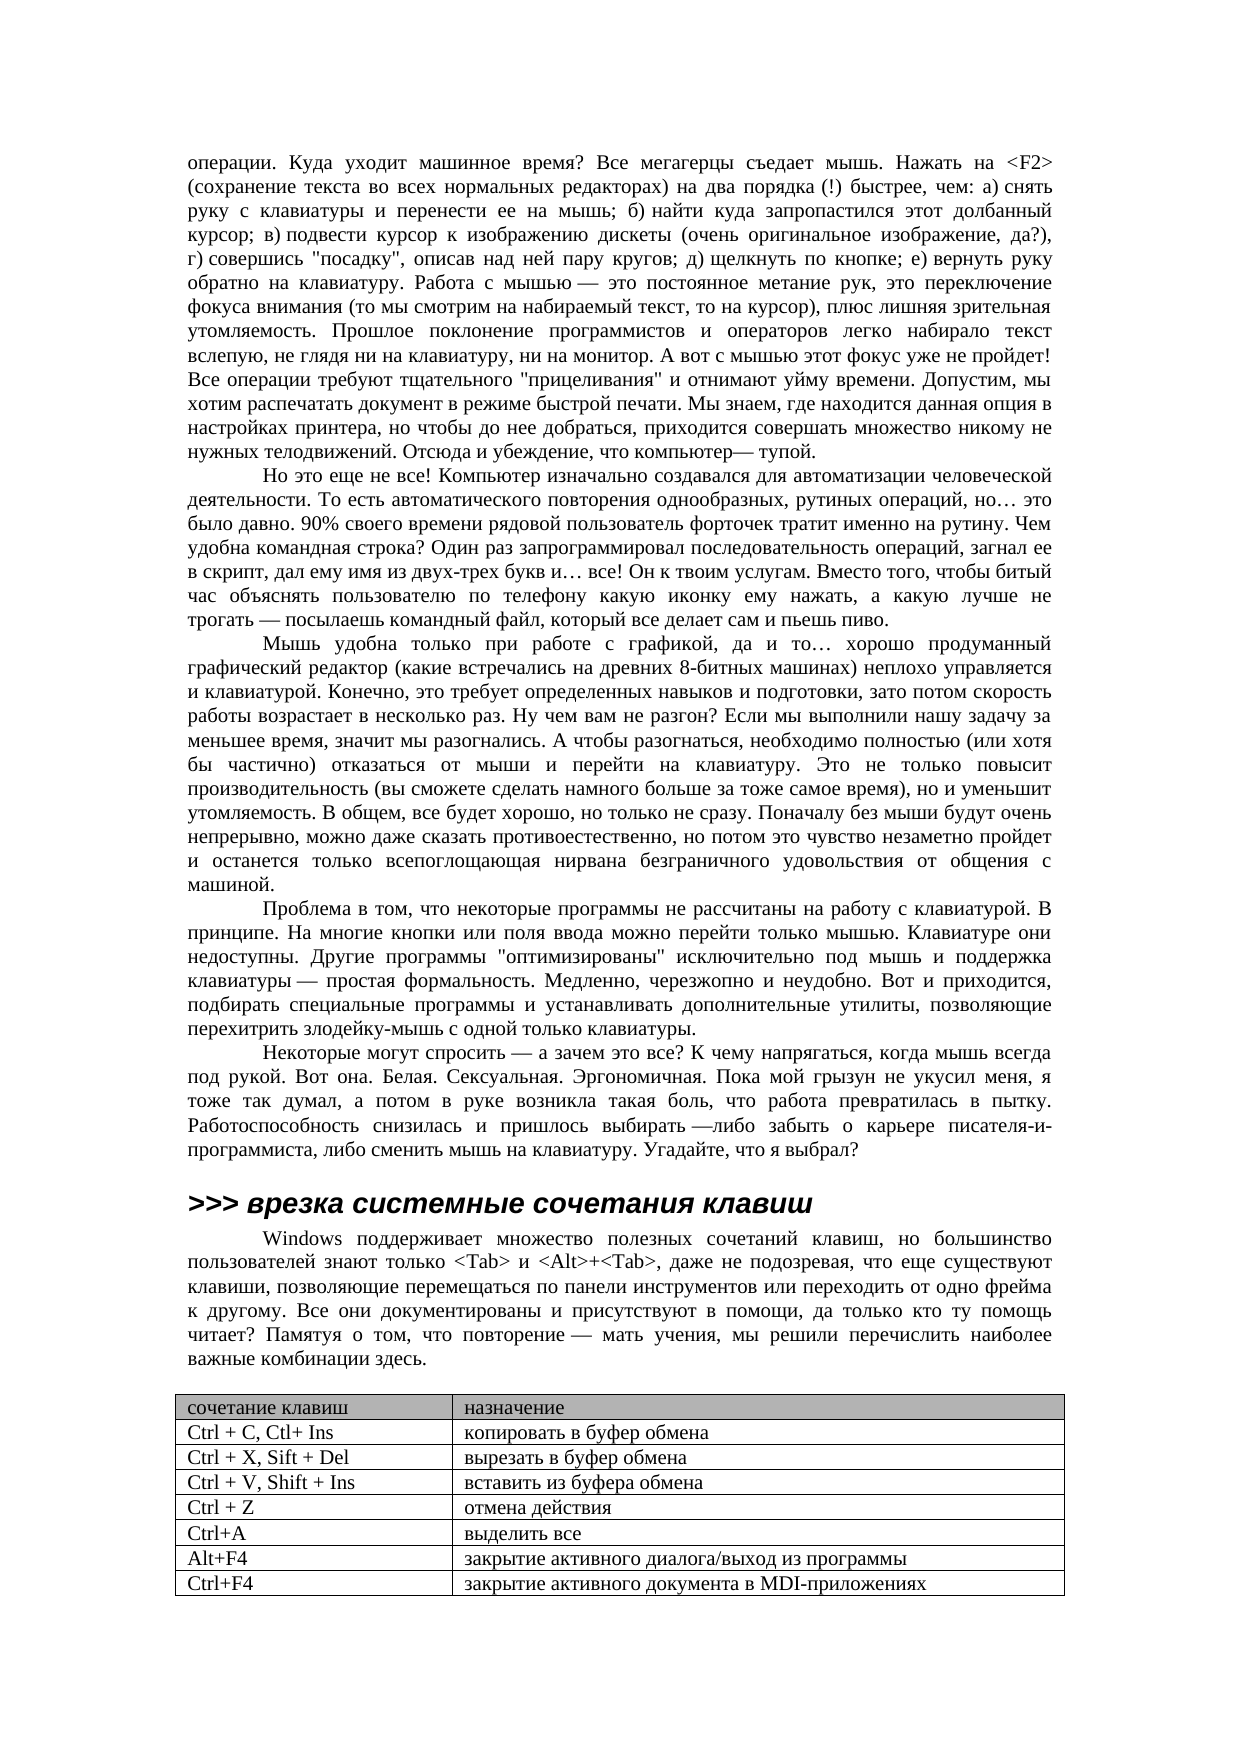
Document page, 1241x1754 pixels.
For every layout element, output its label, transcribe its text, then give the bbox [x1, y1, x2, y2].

text Мышь удобна только при работе с графикой, да и то… хорошо продуманный графический редактор (какие встречались на древних 8-битных машинах) неплохо управляется и клавиатурой. Конечно, это требует определенных навыков и подготовки, зато потом скорость работы возрастает в несколько раз. Ну чем вам не разгон? Если мы выполнили нашу задачу за меньшее время, значит мы разогнались. А чтобы разогнаться, необходимо полностью (или хотя бы частично) отказаться от мыши и перейти на клавиатуру. Это не только повысит производительность (вы сможете сделать намного больше за тоже самое время), но и уменьшит утомляемость. В общем, все будет хорошо, но только не сразу. Поначалу без мыши будут очень непрерывно, можно даже сказать противоестественно, но потом это чувство незаметно пройдет и останется только всепоглощающая нирвана безграничного удовольствия от общения с машиной. [187, 631, 1053, 896]
table_header назначение [453, 1395, 1064, 1419]
table_cell Ctrl + C, Ctl+ Ins [176, 1420, 452, 1444]
table_cell закрытие активного документа в MDI-приложениях [453, 1571, 1064, 1595]
table_cell Ctrl+F4 [176, 1571, 452, 1595]
table_cell отмена действия [453, 1495, 1064, 1519]
table_cell закрытие активного диалога/выход из программы [453, 1546, 1064, 1569]
table_cell Ctrl + X, Sift + Del [176, 1445, 452, 1469]
table_cell вырезать в буфер обмена [453, 1445, 1064, 1469]
text Проблема в том, что некоторые программы не рассчитаны на работу с клавиатурой. В принципе. На многие кнопки или поля ввода можно перейти только мышью. Клавиатуре они недоступны. Другие программы "оптимизированы" исключительно под мышь и поддержка клавиатуры — простая формальность. Медленно, черезжопно и неудобно. Вот и приходится, подбирать специальные программы и устанавливать дополнительные утилиты, позволяющие перехитрить злодейку-мышь с одной только клавиатуры. [187, 896, 1053, 1040]
table_cell Ctrl + V, Shift + Ins [176, 1470, 452, 1494]
table_header сочетание клавиш [176, 1395, 452, 1419]
subtitle >>> врезка системные сочетания клавиш [187, 1186, 1053, 1219]
text Windows поддерживает множество полезных сочетаний клавиш, но большинство пользователей знают только <Tab> и <Alt>+<Tab>, даже не подозревая, что еще существуют клавиши, позволяющие перемещаться по панели инструментов или переходить от одно фрейма к другому. Все они документированы и присутствуют в помощи, да только кто ту помощь читает? Памятуя о том, что повторение — мать учения, мы решили перечислить наиболее важные комбинации здесь. [187, 1225, 1053, 1370]
text Но это еще не все! Компьютер изначально создавался для автоматизации человеческой деятельности. То есть автоматического повторения однообразных, рутиных операций, но… это было давно. 90% своего времени рядовой пользователь форточек тратит именно на рутину. Чем удобна командная строка? Один раз запрограммировал последовательность операций, загнал ее в скрипт, дал ему имя из двух-трех букв и… все! Он к твоим услугам. Вместо того, чтобы битый час объяснять пользователю по телефону какую иконку ему нажать, а какую лучше не трогать — посылаешь командный файл, который все делает сам и пьешь пиво. [187, 463, 1053, 631]
table_cell выделить все [453, 1520, 1064, 1544]
table_cell вставить из буфера обмена [453, 1470, 1064, 1494]
table_cell копировать в буфер обмена [453, 1420, 1064, 1444]
table_cell Ctrl + Z [176, 1495, 452, 1519]
text Некоторые могут спросить — а зачем это все? К чему напрягаться, когда мышь всегда под рукой. Вот она. Белая. Сексуальная. Эргономичная. Пока мой грызун не укусил меня, я тоже так думал, а потом в руке возникла такая боль, что работа превратилась в пытку. Работоспособность снизилась и пришлось выбирать —либо забыть о карьере писателя-и-программиста, либо сменить мышь на клавиатуру. Угадайте, что я выбрал? [187, 1040, 1053, 1161]
table_cell Ctrl+A [176, 1520, 452, 1544]
text операции. Куда уходит машинное время? Все мегагерцы съедает мышь. Нажать на <F2> (сохранение текста во всех нормальных редакторах) на два порядка (!) быстрее, чем: а) снять руку с клавиатуры и перенести ее на мышь; б) найти куда запропастился этот долбанный курсор; в) подвести курсор к изображению дискеты (очень оригинальное изображение, да?), г) совершись "посадку", описав над ней пару кругов; д) щелкнуть по кнопке; е) вернуть руку обратно на клавиатуру. Работа с мышью — это постоянное метание рук, это переключение фокуса внимания (то мы смотрим на набираемый текст, то на курсор), плюс лишняя зрительная утомляемость. Прошлое поклонение программистов и операторов легко набирало текст вслепую, не глядя ни на клавиатуру, ни на монитор. А вот с мышью этот фокус уже не пройдет! Все операции требуют тщательного "прицеливания" и отнимают уйму времени. Допустим, мы хотим распечатать документ в режиме быстрой печати. Мы знаем, где находится данная опция в настройках принтера, но чтобы до нее добраться, приходится совершать множество никому не нужных телодвижений. Отсюда и убеждение, что компьютер— тупой. [187, 150, 1053, 463]
table_cell Alt+F4 [176, 1546, 452, 1569]
